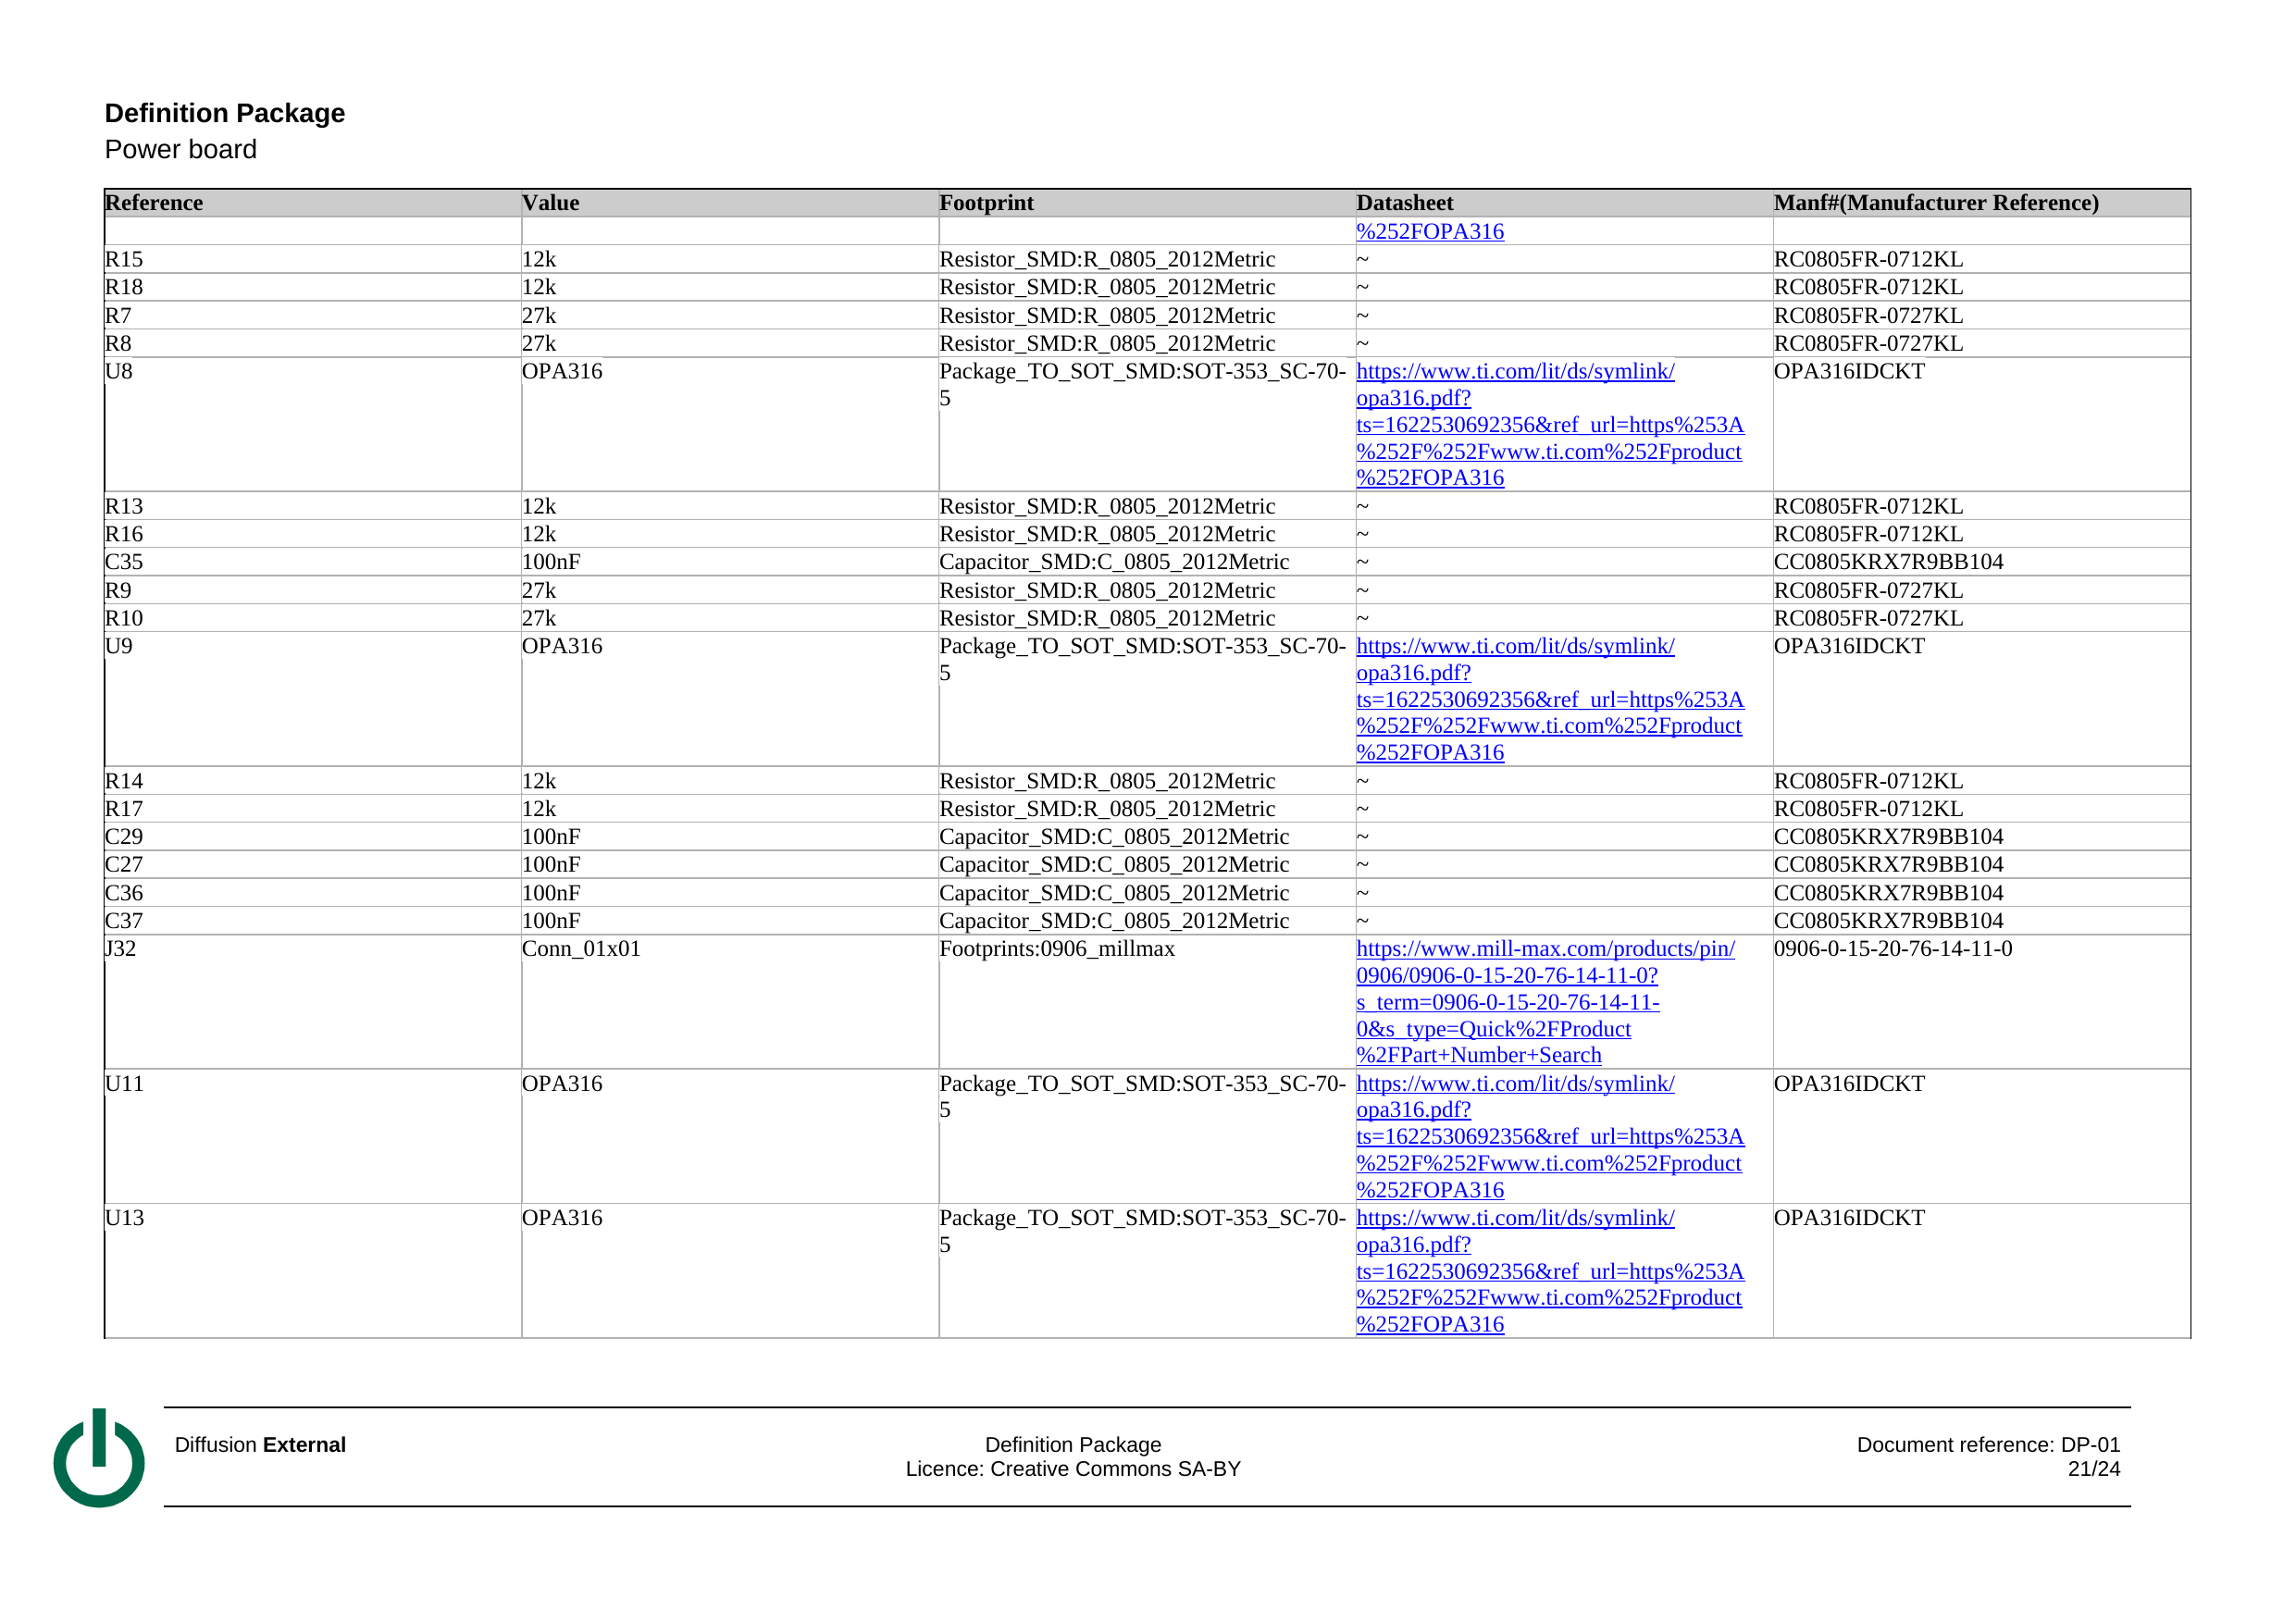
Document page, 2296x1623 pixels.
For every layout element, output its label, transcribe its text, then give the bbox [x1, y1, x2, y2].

table_cell ~ [1369, 302, 1773, 328]
table_cell Capacitor_SMD:C_0805_2012Metric [1290, 851, 1356, 877]
table_cell https://www.mill-max.com/products/pin/0906/0906-0-15-20-76-14-11-0?s_term=0906-0-15-20-76-14-11-0&s_type=Quick%2FProduct%2FPart+Number+Search [1602, 935, 1773, 1068]
table_cell Resistor_SMD:R_0805_2012Metric [1275, 604, 1356, 631]
table_cell Package_TO_SOT_SMD:SOT-353_SC-70-5 [940, 1070, 1356, 1202]
table_cell Resistor_SMD:R_0805_2012Metric [1275, 767, 1356, 793]
table_cell RC0805FR-0712KL [1964, 795, 2191, 822]
table_cell R13 [143, 492, 521, 519]
table_cell 12k [556, 274, 938, 300]
table_cell U9 [105, 632, 521, 765]
table_cell [1774, 217, 2191, 244]
table_cell 12k [556, 245, 938, 272]
table_cell Resistor_SMD:R_0805_2012Metric [1275, 245, 1356, 272]
table_cell Resistor_SMD:R_0805_2012Metric [1275, 576, 1356, 602]
table_cell OPA316IDCKT [1774, 1204, 2191, 1337]
table_cell 27k [556, 604, 938, 631]
table_cell ~ [1369, 274, 1773, 300]
table_cell Package_TO_SOT_SMD:SOT-353_SC-70-5 [940, 358, 1356, 490]
table_cell ~ [1369, 576, 1773, 602]
table_cell C27 [143, 851, 521, 877]
table_cell C35 [105, 548, 521, 575]
table_cell CC0805KRX7R9BB104 [1774, 548, 2191, 575]
table_cell https://www.ti.com/lit/ds/symlink/opa316.pdf?ts=1622530692356&ref_url=https%253A%252F%252Fwww.ti.com%252Fproduct%252FOPA316 [1357, 632, 1773, 765]
table_cell R18 [143, 274, 521, 300]
table_cell https://www.ti.com/lit/ds/symlink/opa316.pdf?ts=1622530692356&ref_url=https%253A%252F%252Fwww.ti.com%252Fproduct%252FOPA316 [1471, 358, 1773, 490]
table_cell 27k [556, 576, 938, 602]
table_cell ~ [1369, 879, 1773, 906]
table_cell Footprints:0906_millmax [940, 935, 1356, 1068]
table_cell 12k [556, 492, 938, 519]
table_cell ~ [1369, 823, 1773, 849]
table_cell ~ [1369, 604, 1773, 631]
table_cell https://www.ti.com/lit/ds/symlink/opa316.pdf?ts=1622530692356&ref_url=https%253A%252F%252Fwww.ti.com%252Fproduct%252FOPA316 [1357, 1070, 1773, 1202]
table_cell [523, 217, 938, 244]
table_cell OPA316IDCKT [1774, 358, 2191, 490]
table_cell ~ [1369, 245, 1773, 272]
table_header Reference [105, 190, 521, 216]
table_cell 100nF [523, 548, 938, 575]
table_cell Resistor_SMD:R_0805_2012Metric [1275, 520, 1356, 547]
table_cell OPA316 [523, 358, 938, 490]
table_cell CC0805KRX7R9BB104 [2004, 823, 2191, 849]
table_cell Resistor_SMD:R_0805_2012Metric [1275, 274, 1356, 300]
table_cell OPA316 [523, 632, 938, 765]
table_cell 12k [556, 795, 938, 822]
table_cell Resistor_SMD:R_0805_2012Metric [1275, 329, 1356, 356]
table_cell OPA316 [523, 1204, 938, 1337]
table_cell R10 [143, 604, 521, 631]
table_cell C36 [143, 879, 521, 906]
table_cell R9 [131, 576, 521, 602]
table_cell J32 [105, 935, 521, 1068]
table_cell https://www.ti.com/lit/ds/symlink/opa316.pdf?ts=1622530692356&ref_url=https%253A%252F%252Fwww.ti.com%252Fproduct%252FOPA316 [1357, 1204, 1773, 1337]
table_cell OPA316IDCKT [1774, 1070, 2191, 1202]
table_cell R14 [143, 767, 521, 793]
table_cell RC0805FR-0712KL [1964, 274, 2191, 300]
table_cell R7 [131, 302, 521, 328]
table_cell 100nF [581, 907, 938, 934]
table_cell Conn_01x01 [523, 935, 938, 1068]
table_cell U8 [105, 358, 521, 490]
table_cell ~ [1357, 548, 1773, 575]
table_cell Package_TO_SOT_SMD:SOT-353_SC-70-5 [940, 1204, 1356, 1337]
table_cell R8 [131, 329, 521, 356]
table_cell ~ [1369, 795, 1773, 822]
table_cell R15 [143, 245, 521, 272]
table_cell R17 [143, 795, 521, 822]
table_cell 12k [556, 767, 938, 793]
table_cell 12k [556, 520, 938, 547]
table_header Datasheet [1357, 190, 1773, 216]
table_cell RC0805FR-0712KL [1964, 492, 2191, 519]
table_cell ~ [1369, 767, 1773, 793]
table_cell 100nF [581, 879, 938, 906]
table_cell RC0805FR-0727KL [1964, 302, 2191, 328]
table_cell ~ [1369, 851, 1773, 877]
table_cell [940, 217, 1356, 244]
table_cell 100nF [581, 851, 938, 877]
table_cell ~ [1369, 907, 1773, 934]
table_cell Package_TO_SOT_SMD:SOT-353_SC-70-5 [940, 632, 1356, 765]
table_cell 27k [556, 302, 938, 328]
table_cell 27k [556, 329, 938, 356]
table_cell 0906-0-15-20-76-14-11-0 [1774, 935, 2191, 1068]
table_cell [105, 217, 521, 244]
table_cell Capacitor_SMD:C_0805_2012Metric [940, 548, 1356, 575]
table_cell RC0805FR-0712KL [1964, 767, 2191, 793]
table_cell RC0805FR-0712KL [1964, 245, 2191, 272]
table_cell ~ [1369, 329, 1773, 356]
table_cell https://www.ti.com/lit/ds/symlink/opa316.pdf?ts=1622530692356&ref_url=https%253A%252F%252Fwww.ti.com%252Fproduct%252FOPA316 [1504, 217, 1773, 244]
table_cell Resistor_SMD:R_0805_2012Metric [1275, 302, 1356, 328]
table_cell Capacitor_SMD:C_0805_2012Metric [1290, 823, 1356, 849]
table_cell Capacitor_SMD:C_0805_2012Metric [1290, 879, 1356, 906]
table_cell CC0805KRX7R9BB104 [2004, 851, 2191, 877]
table_header Value [523, 190, 938, 216]
table_cell RC0805FR-0727KL [1964, 329, 2191, 356]
table_cell U13 [105, 1204, 521, 1337]
table_cell CC0805KRX7R9BB104 [2004, 879, 2191, 906]
table_cell R16 [143, 520, 521, 547]
table_cell U11 [105, 1070, 521, 1202]
table_cell CC0805KRX7R9BB104 [2004, 907, 2191, 934]
table_cell RC0805FR-0727KL [1964, 576, 2191, 602]
table_cell OPA316IDCKT [1774, 632, 2191, 765]
table_cell Resistor_SMD:R_0805_2012Metric [1275, 492, 1356, 519]
table_cell ~ [1369, 492, 1773, 519]
table_cell OPA316 [523, 1070, 938, 1202]
table_cell Resistor_SMD:R_0805_2012Metric [1275, 795, 1356, 822]
table_cell 100nF [581, 823, 938, 849]
table_cell C37 [143, 907, 521, 934]
table_cell C29 [143, 823, 521, 849]
table_cell RC0805FR-0712KL [1964, 520, 2191, 547]
table_cell RC0805FR-0727KL [1964, 604, 2191, 631]
table_header Footprint [940, 190, 1356, 216]
table_header Manf#(Manufacturer Reference) [1774, 190, 2191, 216]
table_cell ~ [1369, 520, 1773, 547]
picture [51, 1405, 56, 1510]
table_cell Capacitor_SMD:C_0805_2012Metric [1290, 907, 1356, 934]
